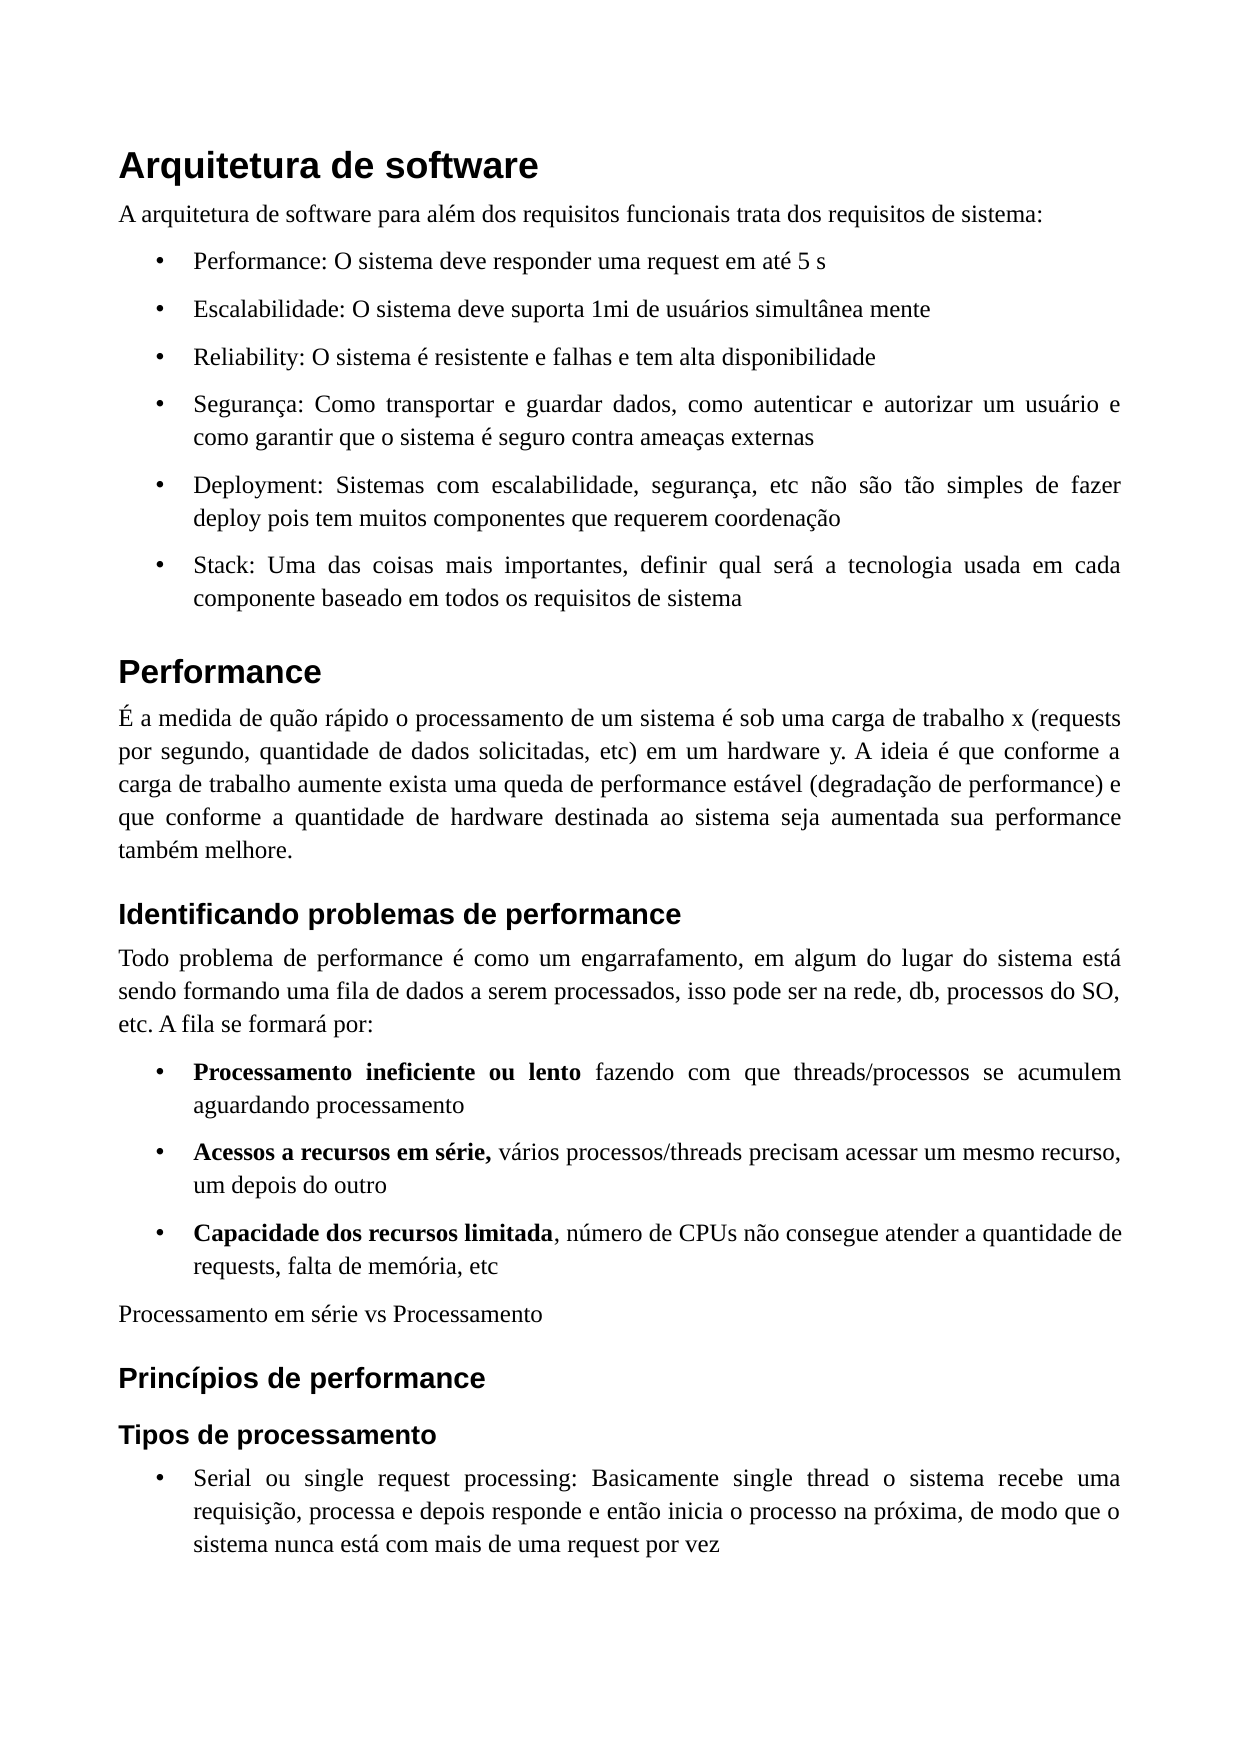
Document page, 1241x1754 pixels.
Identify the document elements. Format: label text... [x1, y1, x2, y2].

subtitle Tipos de processamento [118, 1419, 1122, 1451]
text Todo problema de performance é como um engarrafamento, em algum do lugar do sistema está sendo formando uma fila de dados a serem processados, isso pode ser na rede, db, processos do SO, etc. A fila se formará por: [118, 943, 1122, 1038]
text Processamento em série vs Processamento [118, 1299, 1122, 1327]
subtitle Identificando problemas de performance [118, 897, 1122, 931]
text É a medida de quão rápido o processamento de um sistema é sob uma carga de trabalho x (requests por segundo, quantidade de dados solicitadas, etc) em um hardware y. A ideia é que conforme a carga de trabalho aumente exista uma queda de performance estável (degradação de performance) e que conforme a quantidade de hardware destinada ao sistema seja aumentada sua performance também melhore. [118, 703, 1122, 864]
list Capacidade dos recursos limitada, número de CPUs não consegue atender a quantidade de requests, falta de memória, etc [156, 1218, 1122, 1280]
subtitle Performance [118, 652, 1122, 690]
list Segurança: Como transportar e guardar dados, como autenticar e autorizar um usuário e como garantir que o sistema é seguro contra ameaças externas [156, 389, 1122, 451]
list Acessos a recursos em série, vários processos/threads precisam acessar um mesmo recurso, um depois do outro [156, 1137, 1122, 1199]
subtitle Arquitetura de software [118, 143, 1122, 186]
text A arquitetura de software para além dos requisitos funcionais trata dos requisitos de sistema: [118, 199, 1122, 227]
list Processamento ineficiente ou lento fazendo com que threads/processos se acumulem aguardando processamento [156, 1057, 1122, 1118]
list Deployment: Sistemas com escalabilidade, segurança, etc não são tão simples de fazer deploy pois tem muitos componentes que requerem coordenação [156, 470, 1122, 532]
list Serial ou single request processing: Basicamente single thread o sistema recebe uma requisição, processa e depois responde e então inicia o processo na próxima, de modo que o sistema nunca está com mais de uma request por vez [156, 1463, 1122, 1558]
list Performance: O sistema deve responder uma request em até 5 s [156, 246, 1122, 275]
subtitle Princípios de performance [118, 1361, 1122, 1394]
list Stack: Uma das coisas mais importantes, definir qual será a tecnologia usada em cada componente baseado em todos os requisitos de sistema [156, 550, 1122, 612]
list Escalabilidade: O sistema deve suporta 1mi de usuários simultânea mente [156, 294, 1122, 323]
list Reliability: O sistema é resistente e falhas e tem alta disponibilidade [156, 342, 1122, 370]
